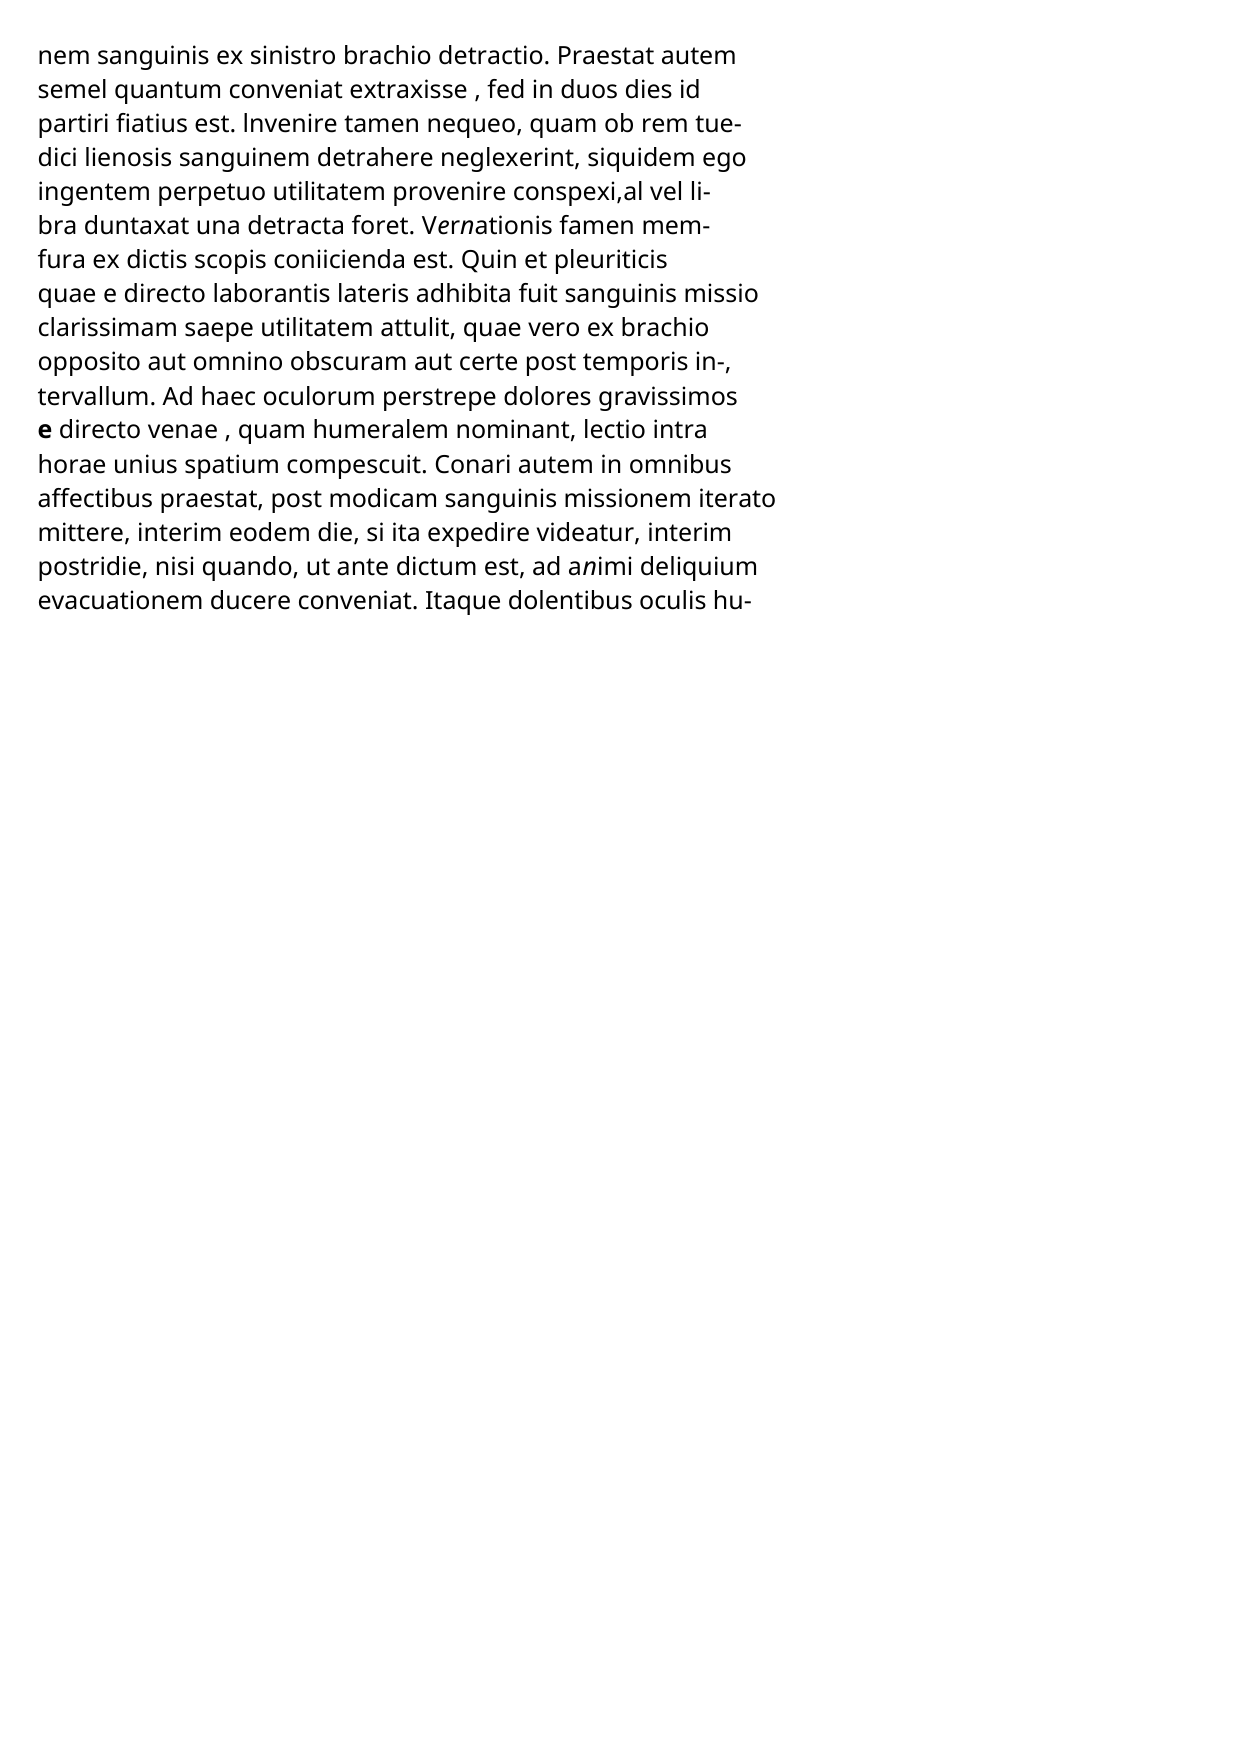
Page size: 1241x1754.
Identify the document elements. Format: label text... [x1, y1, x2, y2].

text nem sanguinis ex sinistro brachio detractio. Praestat autem semel quantum conveniat extraxisse , fed in duos dies id partiri fiatius est. lnvenire tamen nequeo, quam ob rem tue- dici lienosis sanguinem detrahere neglexerint, siquidem ego ingentem perpetuo utilitatem provenire conspexi,al vel li- bra duntaxat una detracta foret. Vernationis famen mem- fura ex dictis scopis coniicienda est. Quin et pleuriticis quae e directo laborantis lateris adhibita fuit sanguinis missio clarissimam saepe utilitatem attulit, quae vero ex brachio opposito aut omnino obscuram aut certe post temporis in-, tervallum. Ad haec oculorum perstrepe dolores gravissimos e directo venae , quam humeralem nominant, lectio intra horae unius spatium compescuit. Conari autem in omnibus affectibus praestat, post modicam sanguinis missionem iterato mittere, interim eodem die, si ita expedire videatur, interim postridie, nisi quando, ut ante dictum est, ad animi deliquium evacuationem ducere conveniat. Itaque dolentibus oculis hu- [37, 37, 1203, 617]
